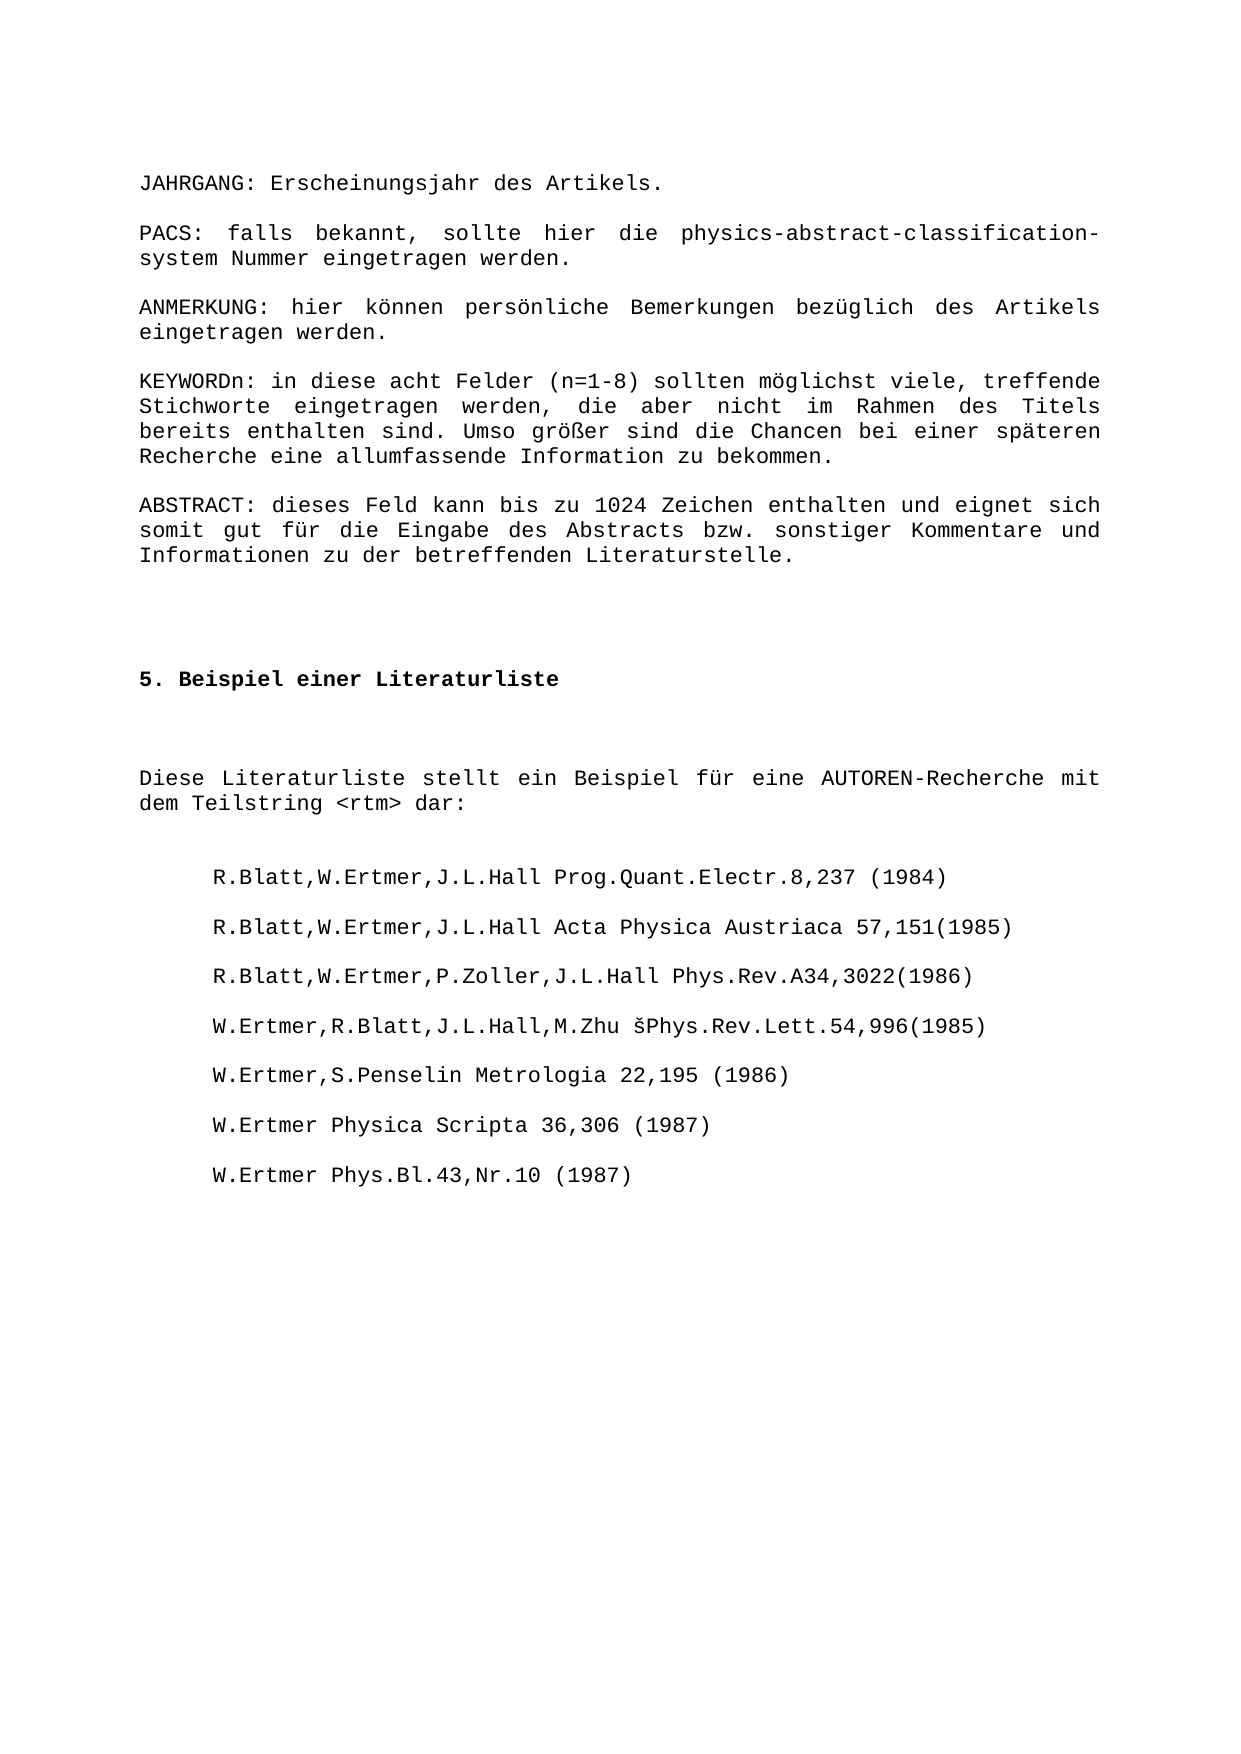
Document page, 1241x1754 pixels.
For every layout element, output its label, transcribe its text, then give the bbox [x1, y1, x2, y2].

text R.Blatt,W.Ertmer,P.Zoller,J.L.Hall Phys.Rev.A34,3022(1986) [213, 965, 1101, 990]
text ANMERKUNG: hier können persönliche Bemerkungen bezüglich des Artikels eingetragen werden. [139, 296, 1101, 346]
text PACS: falls bekannt, sollte hier die physics-abstract-classification-system Nummer eingetragen werden. [139, 222, 1101, 272]
text W.Ertmer,S.Penselin Metrologia 22,195 (1986) [213, 1064, 1101, 1089]
text KEYWORDn: in diese acht Felder (n=1-8) sollten möglichst viele, treffende Stichworte eingetragen werden, die aber nicht im Rahmen des Titels bereits enthalten sind. Umso größer sind die Chancen bei einer späteren Recherche eine allumfassende Information zu bekommen. [139, 371, 1101, 470]
text W.Ertmer,R.Blatt,J.L.Hall,M.Zhu šPhys.Rev.Lett.54,996(1985) [213, 1015, 1101, 1040]
text JAHRGANG: Erscheinungsjahr des Artikels. [139, 172, 1101, 197]
text Diese Literaturliste stellt ein Beispiel für eine AUTOREN-Recherche mit dem Teilstring <rtm> dar: [139, 767, 1101, 817]
text W.Ertmer Phys.Bl.43,Nr.10 (1987) [213, 1164, 1101, 1188]
text W.Ertmer Physica Scripta 36,306 (1987) [213, 1114, 1101, 1139]
text R.Blatt,W.Ertmer,J.L.Hall Acta Physica Austriaca 57,151(1985) [213, 916, 1101, 941]
text ABSTRACT: dieses Feld kann bis zu 1024 Zeichen enthalten und eignet sich somit gut für die Eingabe des Abstracts bzw. sonstiger Kommentare und Informationen zu der betref­fenden Literaturstelle. [139, 495, 1101, 569]
text 5. Beispiel einer Literaturliste [139, 668, 1101, 693]
text R.Blatt,W.Ertmer,J.L.Hall Prog.Quant.Electr.8,237 (1984) [213, 866, 1101, 891]
